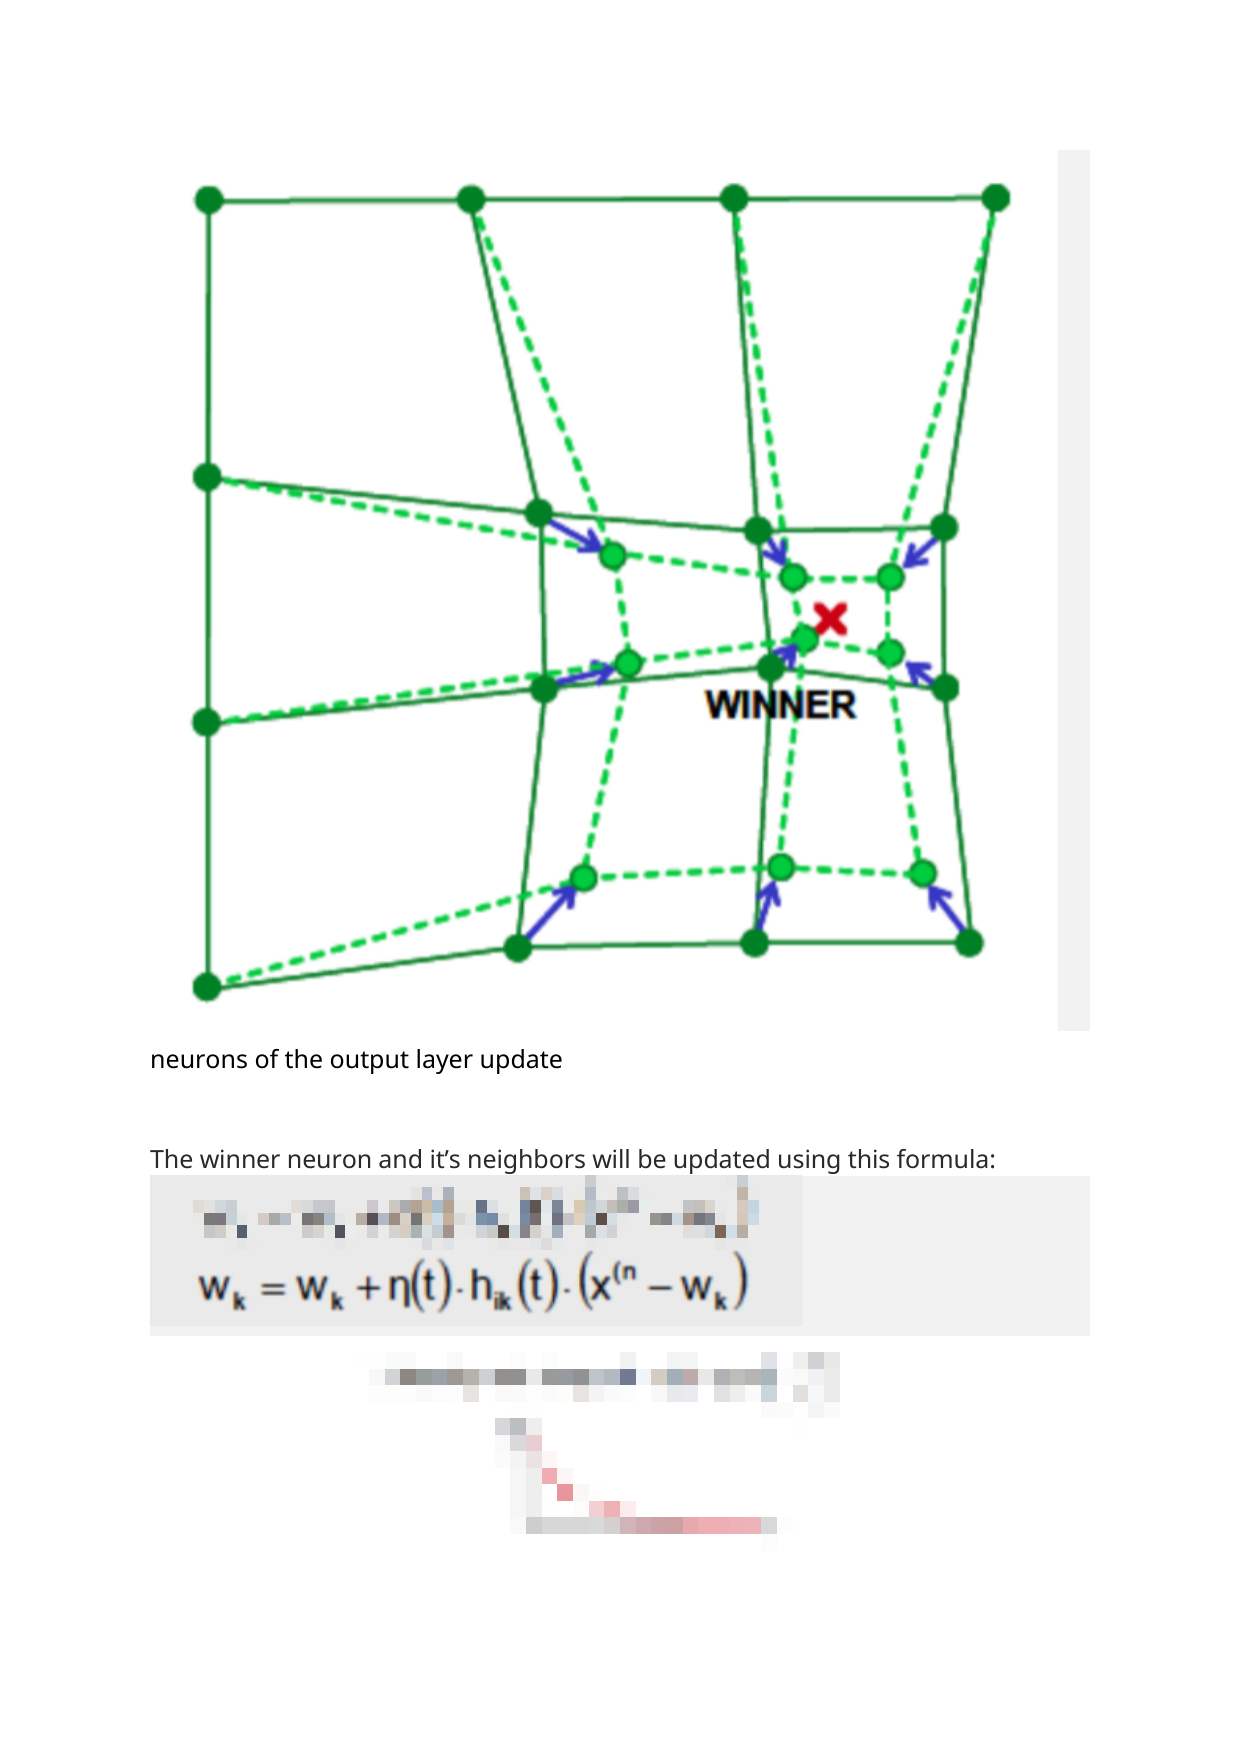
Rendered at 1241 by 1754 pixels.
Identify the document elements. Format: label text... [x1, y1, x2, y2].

text neurons of the output layer update [150, 1042, 1090, 1076]
text The winner neuron and it’s neighbors will be updated using this formula: [150, 1126, 1090, 1176]
